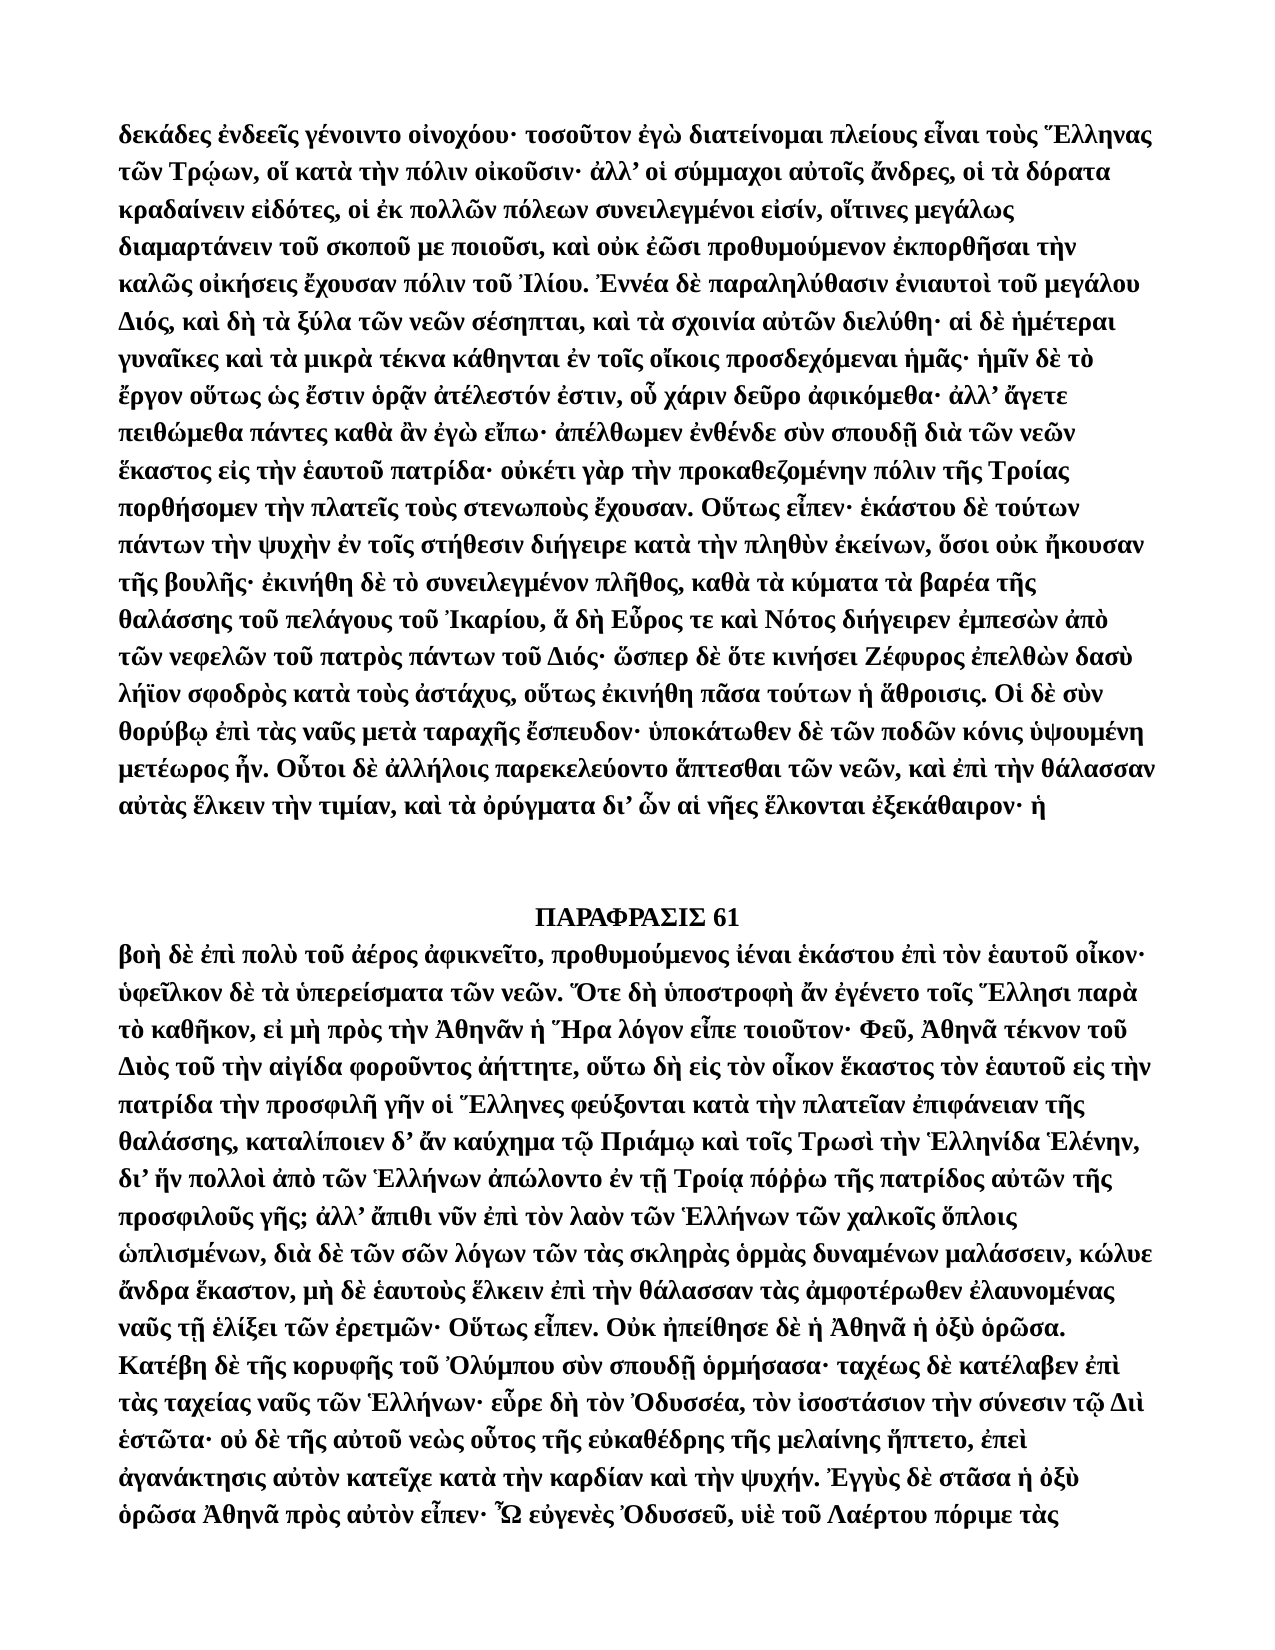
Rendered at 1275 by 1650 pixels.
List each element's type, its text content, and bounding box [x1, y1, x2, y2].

text δεκάδες ἐνδεεῖς γένοιντο οἰνοχόου· τοσοῦτον ἐγὼ διατείνομαι πλείους εἶναι τοὺς Ἕλληνας τῶν Τρῴων, οἵ κατὰ τὴν πόλιν οἰκοῦσιν· ἀλλ’ οἱ σύμμαχοι αὐτοῖς ἄνδρες, οἱ τὰ δόρατα κραδαίνειν εἰδότες, οἱ ἐκ πολλῶν πόλεων συνειλεγμένοι εἰσίν, οἵτινες μεγάλως διαμαρτάνειν τοῦ σκοποῦ με ποιοῦσι, καὶ οὐκ ἐῶσι προθυμούμενον ἐκπορθῆσαι τὴν καλῶς οἰκήσεις ἔχουσαν πόλιν τοῦ Ἰλίου. Ἐννέα δὲ παραληλύθασιν ἐνιαυτοὶ τοῦ μεγάλου Διός, καὶ δὴ τὰ ξύλα τῶν νεῶν σέσηπται, καὶ τὰ σχοινία αὐτῶν διελύθη· αἱ δὲ ἡμέτεραι γυναῖκες καὶ τὰ μικρὰ τέκνα κάθηνται ἐν τοῖς οἴκοις προσδεχόμεναι ἡμᾶς· ἡμῖν δὲ τὸ ἔργον οὕτως ὡς ἔστιν ὁρᾷν ἀτέλεστόν ἐστιν, οὗ χάριν δεῦρο ἀφικόμεθα· ἀλλ’ ἄγετε πειθώμεθα πάντες καθὰ ἂν ἐγὼ εἴπω· ἀπέλθωμεν ἐνθένδε σὺν σπουδῇ διὰ τῶν νεῶν ἕκαστος εἰς τὴν ἑαυτοῦ πατρίδα· οὐκέτι γὰρ τὴν προκαθεζομένην πόλιν τῆς Τροίας πορθήσομεν τὴν πλατεῖς τοὺς στενωποὺς ἔχουσαν. Οὕτως εἶπεν· ἑκάστου δὲ τούτων πάντων τὴν ψυχὴν ἐν τοῖς στήθεσιν διήγειρε κατὰ τὴν πληθὺν ἐκείνων, ὅσοι οὐκ ἤκουσαν τῆς βουλῆς· ἐκινήθη δὲ τὸ συνειλεγμένον πλῆθος, καθὰ τὰ κύματα τὰ βαρέα τῆς θαλάσσης τοῦ πελάγους τοῦ Ἰκαρίου, ἅ δὴ Εὖρος τε καὶ Νότος διήγειρεν ἐμπεσὼν ἀπὸ τῶν νεφελῶν τοῦ πατρὸς πάντων τοῦ Διός· ὥσπερ δὲ ὅτε κινήσει Ζέφυρος ἐπελθὼν δασὺ λήϊον σφοδρὸς κατὰ τοὺς ἀστάχυς, οὕτως ἐκινήθη πᾶσα τούτων ἡ ἅθροισις. Οἱ δὲ σὺν θορύβῳ ἐπὶ τὰς ναῦς μετὰ ταραχῆς ἔσπευδον· ὑποκάτωθεν δὲ τῶν ποδῶν κόνις ὑψουμένη μετέωρος ἦν. Οὗτοι δὲ ἀλλήλοις παρεκελεύοντο ἅπτεσθαι τῶν νεῶν, καὶ ἐπὶ τὴν θάλασσαν αὐτὰς ἕλκειν τὴν τιμίαν, καὶ τὰ ὀρύγματα δι’ ὧν αἱ νῆες ἕλκονται ἐξεκάθαιρον· ἡ [118, 118, 1157, 821]
text ΠΑΡΑΦΡΑΣΙΣ 61 [118, 901, 1157, 932]
text βοὴ δὲ ἐπὶ πολὺ τοῦ ἀέρος ἀφικνεῖτο, προθυμούμενος ἰέναι ἑκάστου ἐπὶ τὸν ἑαυτοῦ οἶκον· ὑφεῖλκον δὲ τὰ ὑπερείσματα τῶν νεῶν. Ὅτε δὴ ὑποστροφὴ ἄν ἐγένετο τοῖς Ἕλλησι παρὰ τὸ καθῆκον, εἰ μὴ πρὸς τὴν Ἀθηνᾶν ἡ Ἥρα λόγον εἶπε τοιοῦτον· Φεῦ, Ἀθηνᾶ τέκνον τοῦ Διὸς τοῦ τὴν αἰγίδα φοροῦντος ἀήττητε, οὕτω δὴ εἰς τὸν οἶκον ἕκαστος τὸν ἑαυτοῦ εἰς τὴν πατρίδα τὴν προσφιλῆ γῆν οἱ Ἕλληνες φεύξονται κατὰ τὴν πλατεῖαν ἐπιφάνειαν τῆς θαλάσσης, καταλίποιεν δ’ ἄν καύχημα τῷ Πριάμῳ καὶ τοῖς Τρωσὶ τὴν Ἑλληνίδα Ἑλένην, δι’ ἥν πολλοὶ ἀπὸ τῶν Ἑλλήνων ἀπώλοντο ἐν τῇ Τροίᾳ πόῤῥω τῆς πατρίδος αὐτῶν τῆς προσφιλοῦς γῆς; ἀλλ’ ἄπιθι νῦν ἐπὶ τὸν λαὸν τῶν Ἑλλήνων τῶν χαλκοῖς ὅπλοις ὡπλισμένων, διὰ δὲ τῶν σῶν λόγων τῶν τὰς σκληρὰς ὁρμὰς δυναμένων μαλάσσειν, κώλυε ἄνδρα ἕκαστον, μὴ δὲ ἑαυτοὺς ἕλκειν ἐπὶ τὴν θάλασσαν τὰς ἀμφοτέρωθεν ἐλαυνομένας ναῦς τῇ ἑλίξει τῶν ἐρετμῶν· Οὕτως εἶπεν. Οὐκ ἠπείθησε δὲ ἡ Ἀθηνᾶ ἡ ὀξὺ ὁρῶσα. Κατέβη δὲ τῆς κορυφῆς τοῦ Ὀλύμπου σὺν σπουδῇ ὁρμήσασα· ταχέως δὲ κατέλαβεν ἐπὶ τὰς ταχείας ναῦς τῶν Ἑλλήνων· εὗρε δὴ τὸν Ὀδυσσέα, τὸν ἰσοστάσιον τὴν σύνεσιν τῷ Διὶ ἑστῶτα· οὐ δὲ τῆς αὐτοῦ νεὼς οὗτος τῆς εὐκαθέδρης τῆς μελαίνης ἥπτετο, ἐπεὶ ἀγανάκτησις αὐτὸν κατεῖχε κατὰ τὴν καρδίαν καὶ τὴν ψυχήν. Ἐγγὺς δὲ στᾶσα ἡ ὀξὺ ὁρῶσα Ἀθηνᾶ πρὸς αὐτὸν εἶπεν· Ὦ εὐγενὲς Ὀδυσσεῦ, υἱὲ τοῦ Λαέρτου πόριμε τὰς [118, 938, 1157, 1529]
